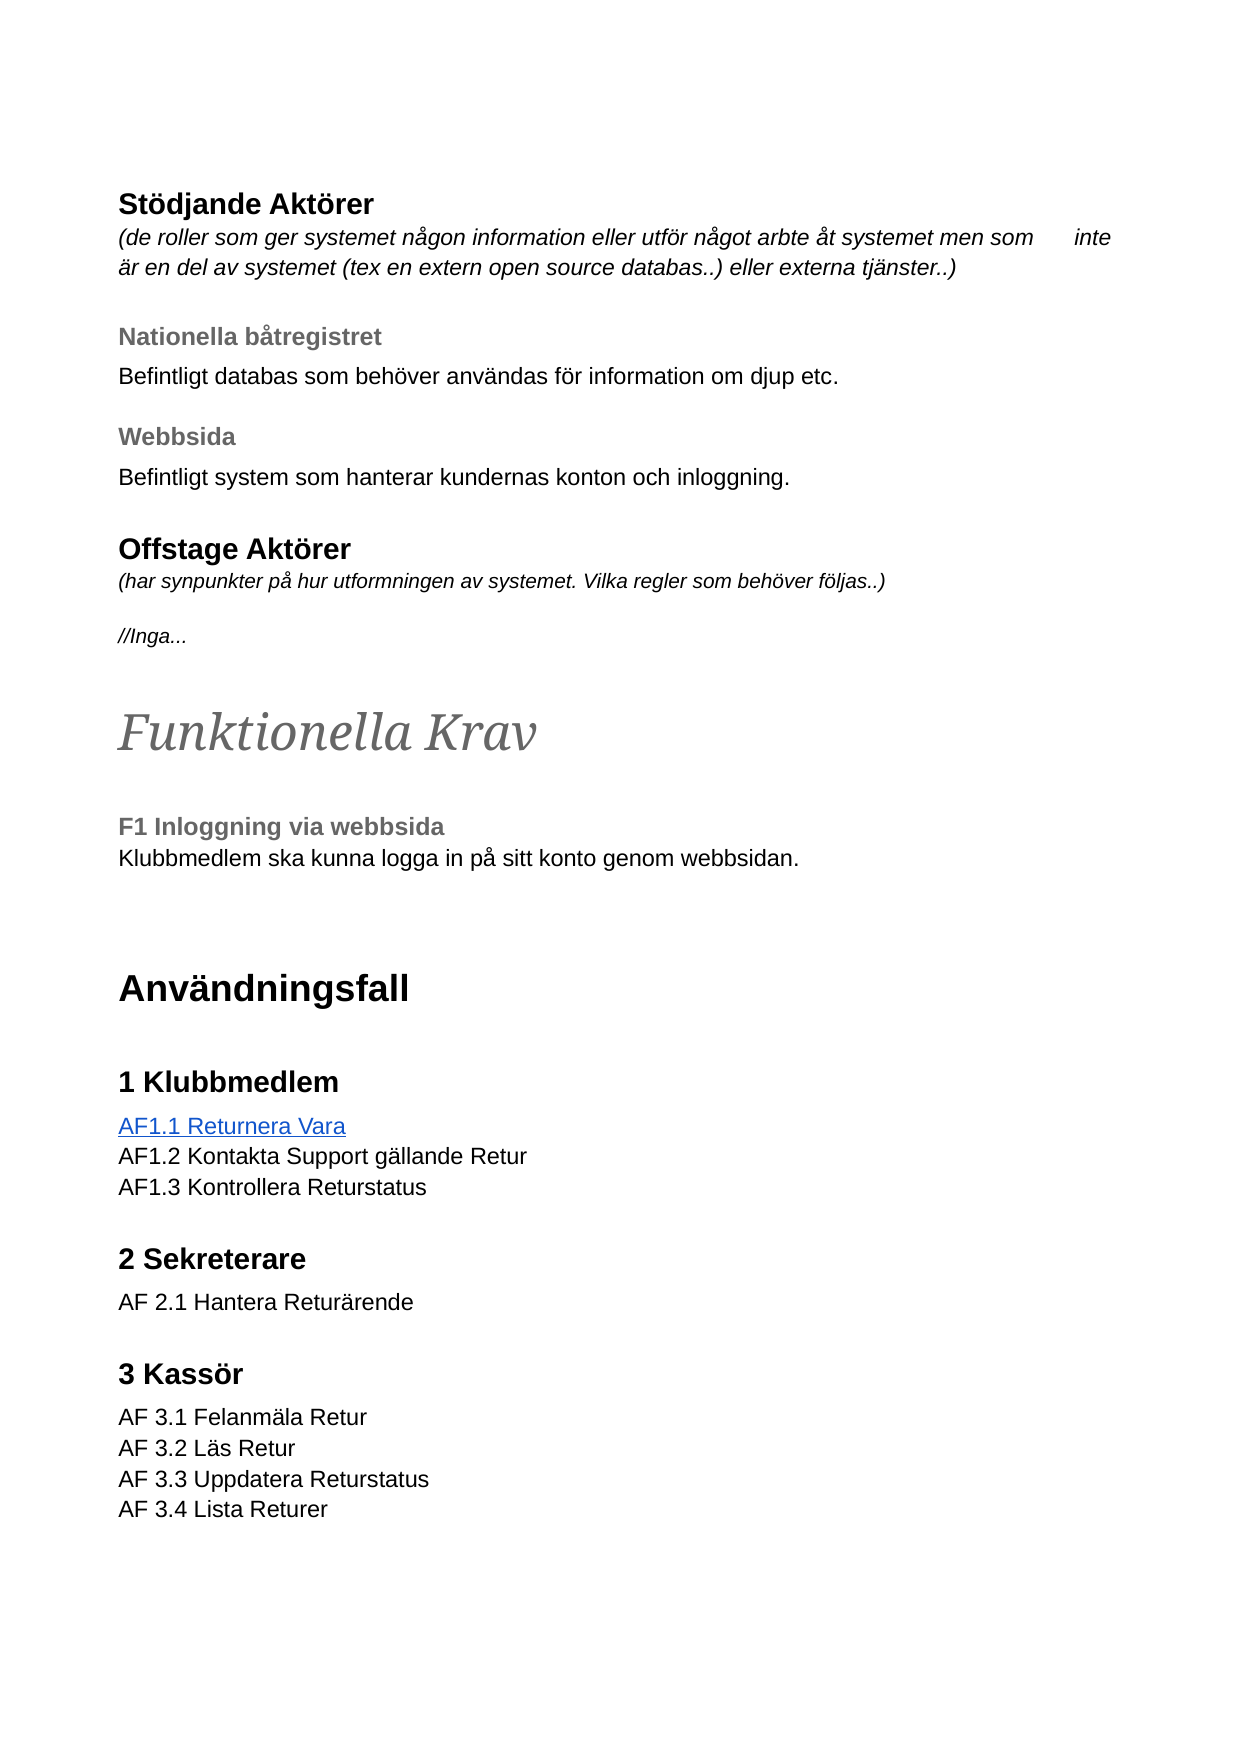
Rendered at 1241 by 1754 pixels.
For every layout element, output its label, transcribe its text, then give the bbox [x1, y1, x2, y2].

subtitle F1 Inloggning via webbsida Klubbmedlem ska kunna logga in på sitt konto genom webbsidan. [118, 812, 1122, 904]
subtitle 1 Klubbmedlem [118, 1065, 1122, 1099]
text AF1.3 Kontrollera Returstatus [118, 1173, 1122, 1200]
subtitle Stödjande Aktörer (de roller som ger systemet någon information eller utför något arbte åt systemet men som inte är en del av systemet (tex en extern open source databas..) eller externa tjänster..) [118, 186, 1122, 280]
text AF 3.4 Lista Returer [118, 1496, 1122, 1523]
subtitle Offstage Aktörer (har synpunkter på hur utformningen av systemet. Vilka regler som behöver följas..) //Inga... [118, 531, 1122, 647]
text AF1.1 Returnera Vara [118, 1112, 1122, 1139]
text AF 3.3 Uppdatera Returstatus [118, 1465, 1122, 1492]
text AF 3.2 Läs Retur [118, 1434, 1122, 1461]
text AF 2.1 Hantera Returärende [118, 1289, 1122, 1316]
subtitle 2 Sekreterare [118, 1242, 1122, 1276]
text Funktionella Krav [118, 697, 1122, 765]
subtitle Användningsfall [118, 966, 1122, 1009]
text Nationella båtregistret [118, 321, 1122, 350]
text AF1.2 Kontakta Support gällande Retur [118, 1143, 1122, 1170]
text AF 3.1 Felanmäla Retur [118, 1404, 1122, 1431]
subtitle 3 Kassör [118, 1357, 1122, 1391]
text Befintligt system som hanterar kundernas konton och inloggning. [118, 463, 1122, 490]
text Befintligt databas som behöver användas för information om djup etc. [118, 362, 1122, 389]
subtitle Webbsida [118, 422, 1122, 451]
